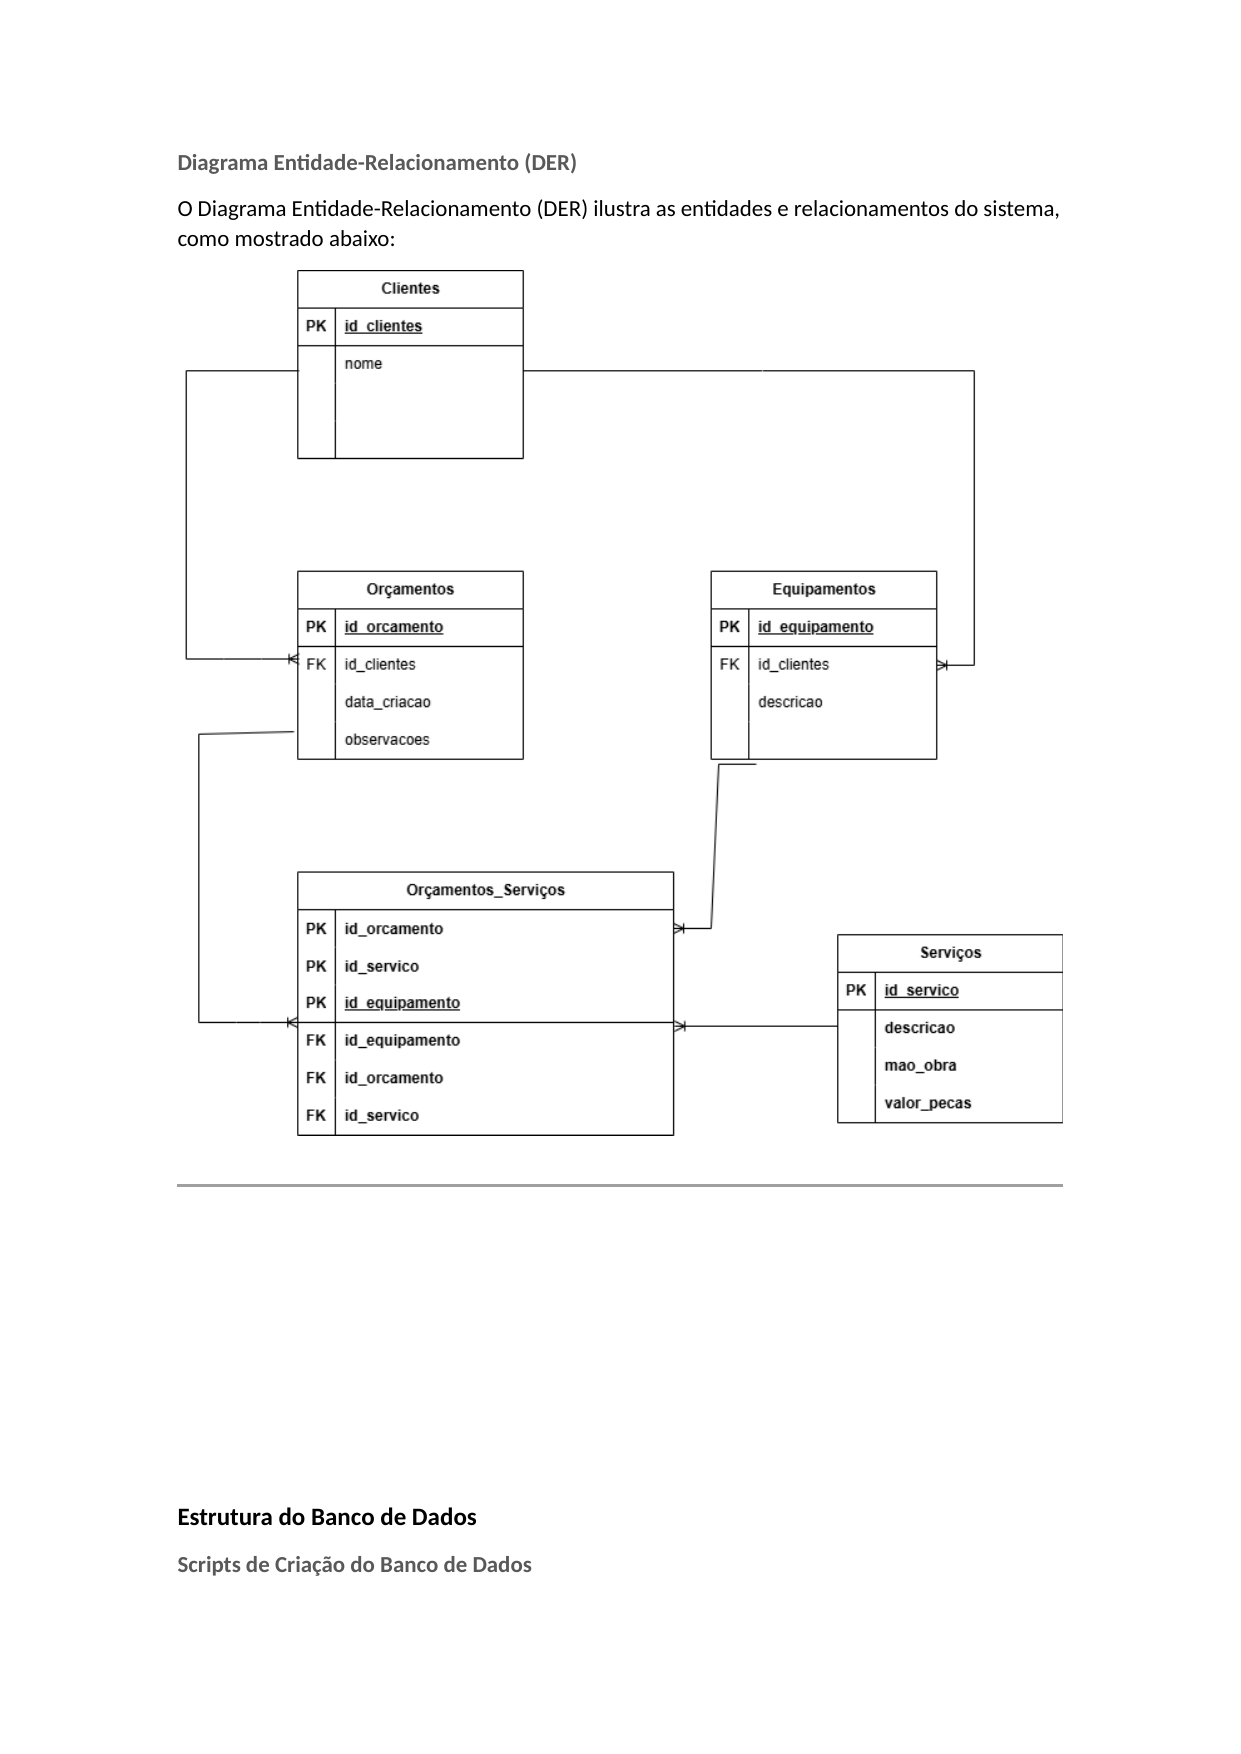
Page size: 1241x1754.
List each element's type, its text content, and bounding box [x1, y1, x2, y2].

text Estrutura do Banco de Dados [177, 1501, 1063, 1531]
text O Diagrama Entidade-Relacionamento (DER) ilustra as entidades e relacionamentos do sistema, como mostrado abaixo: [177, 194, 1063, 252]
text Diagrama Entidade-Relacionamento (DER) [177, 148, 1063, 176]
text Scripts de Criação do Banco de Dados [177, 1550, 1063, 1578]
